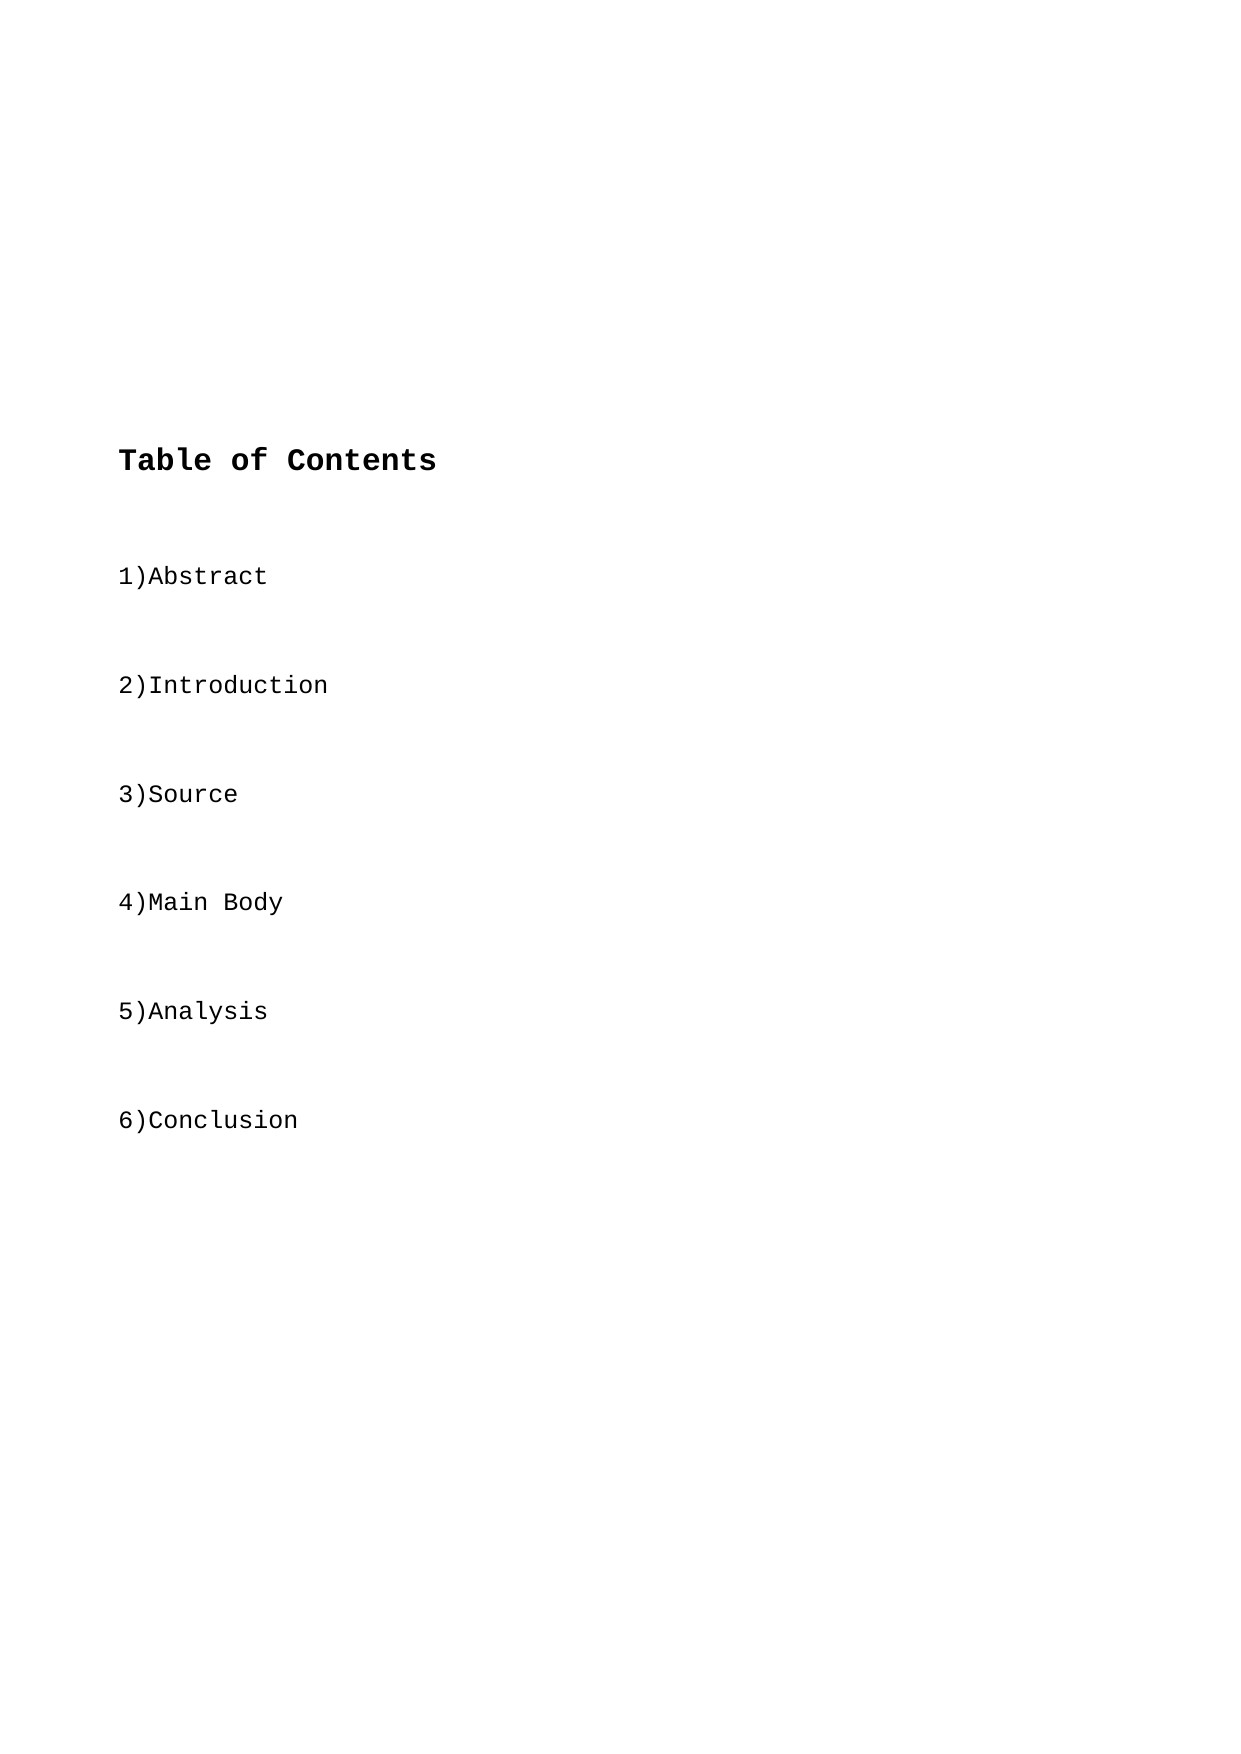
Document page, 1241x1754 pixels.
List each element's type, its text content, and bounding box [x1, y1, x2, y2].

text Table of Contents [118, 444, 1122, 480]
text 1)Abstract [118, 564, 1122, 592]
text 6)Conclusion [118, 1107, 1122, 1136]
text 2)Introduction [118, 672, 1122, 701]
text 4)Main Body [118, 890, 1122, 918]
text 5)Analysis [118, 999, 1122, 1027]
text 3)Source [118, 781, 1122, 809]
